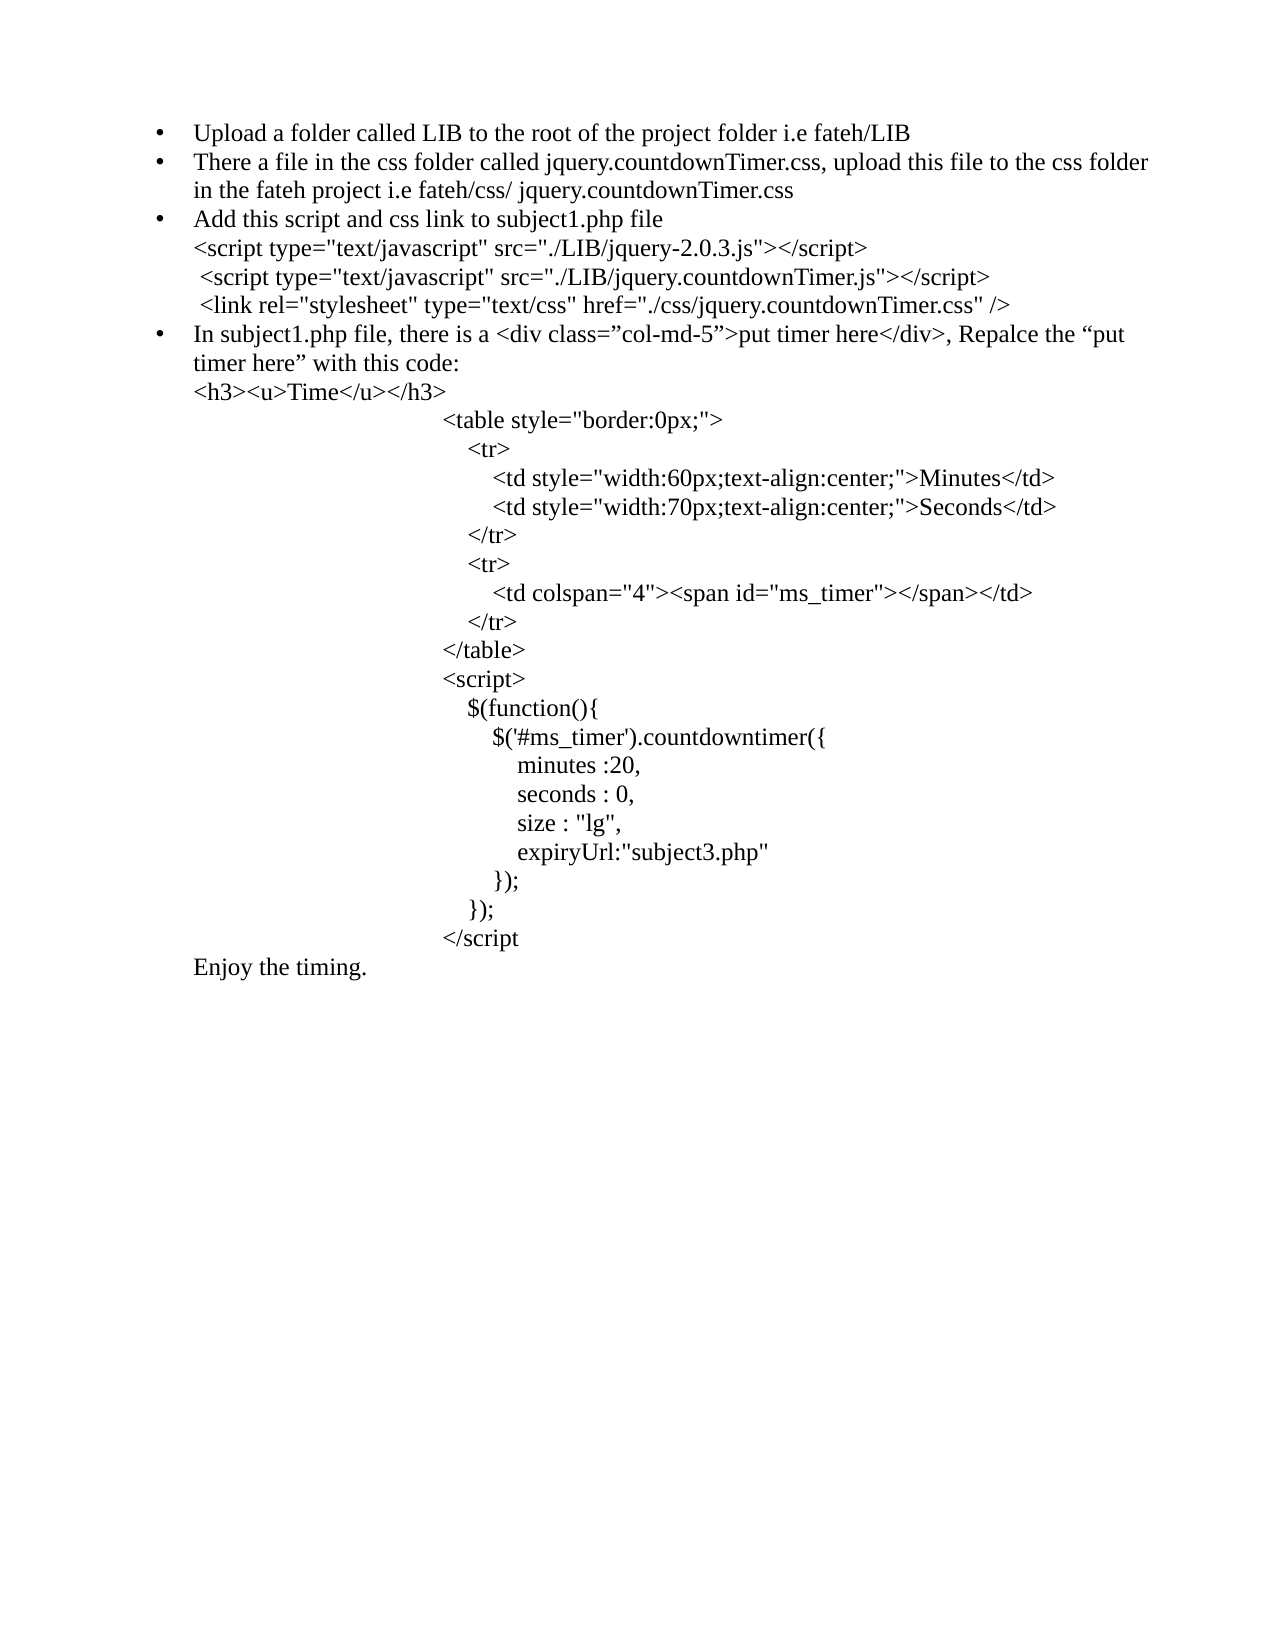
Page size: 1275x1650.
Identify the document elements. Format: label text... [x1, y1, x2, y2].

list <script type="text/javascript" src="./LIB/jquery.countdownTimer.js"></script> [156, 262, 1157, 291]
list There a file in the css folder called jquery.countdownTimer.css, upload this file to the css folder in the fateh project i.e fateh/css/ jquery.countdownTimer.css [156, 147, 1157, 204]
list <td colspan="4"><span id="ms_timer"></span></td> [156, 578, 1157, 607]
list <table style="border:0px;"> [156, 406, 1157, 434]
list </script [156, 923, 1157, 952]
list }); [156, 894, 1157, 923]
list Add this script and css link to subject1.php file [156, 204, 1157, 233]
list $(function(){ [156, 693, 1157, 722]
list <tr> [156, 549, 1157, 578]
list </tr> [156, 521, 1157, 549]
list In subject1.php file, there is a <div class=”col-md-5”>put timer here</div>, Repalce the “put timer here” with this code: [156, 319, 1157, 377]
list $('#ms_timer').countdowntimer({ [156, 722, 1157, 751]
list <td style="width:60px;text-align:center;">Minutes</td> [156, 463, 1157, 492]
list <h3><u>Time</u></h3> [156, 377, 1157, 406]
list Upload a folder called LIB to the root of the project folder i.e fateh/LIB [156, 118, 1157, 147]
list <tr> [156, 434, 1157, 463]
list <script> [156, 664, 1157, 693]
list Enjoy the timing. [156, 952, 1157, 981]
list <script type="text/javascript" src="./LIB/jquery-2.0.3.js"></script> [156, 233, 1157, 262]
list </tr> [156, 607, 1157, 636]
list expiryUrl:"subject3.php" [156, 837, 1157, 866]
list <link rel="stylesheet" type="text/css" href="./css/jquery.countdownTimer.css" /> [156, 291, 1157, 319]
list }); [156, 866, 1157, 894]
list minutes :20, [156, 751, 1157, 779]
list seconds : 0, [156, 779, 1157, 808]
list <td style="width:70px;text-align:center;">Seconds</td> [156, 492, 1157, 521]
list </table> [156, 636, 1157, 664]
list size : "lg", [156, 808, 1157, 837]
